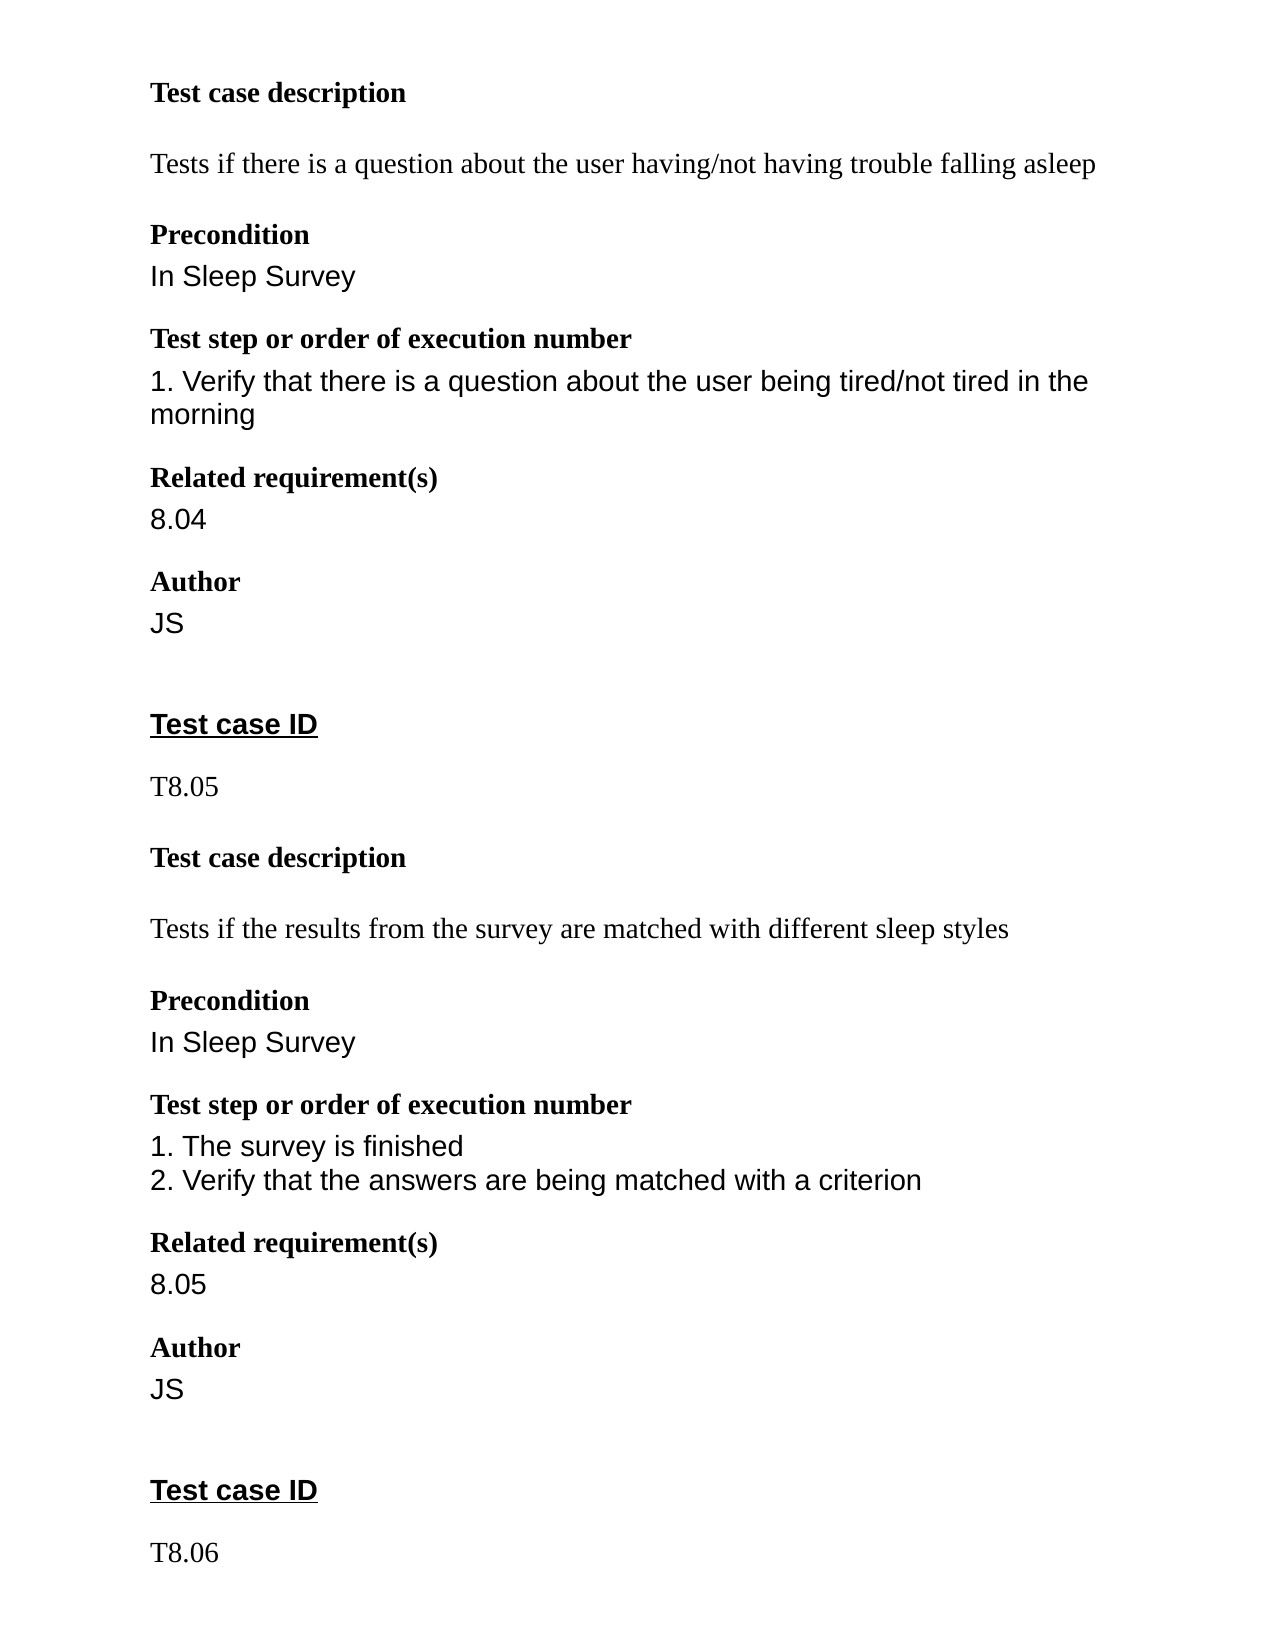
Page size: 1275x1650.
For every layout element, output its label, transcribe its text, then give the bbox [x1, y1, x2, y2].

text Test step or order of execution number [150, 1087, 1125, 1121]
text Precondition [150, 217, 1125, 251]
text Test case description [150, 75, 1125, 108]
text In Sleep Survey [150, 1024, 1125, 1058]
text Related requirement(s) [150, 460, 1125, 493]
text 8.05 [150, 1267, 1125, 1301]
text 8.04 [150, 502, 1125, 535]
text Related requirement(s) [150, 1225, 1125, 1259]
text T8.05 [150, 769, 1125, 803]
text Tests if there is a question about the user having/not having trouble falling asleep [150, 146, 1125, 179]
text JS Test case ID [150, 606, 1125, 740]
text Precondition [150, 983, 1125, 1016]
text Test step or order of execution number [150, 322, 1125, 355]
text 1. The survey is finished 2. Verify that the answers are being matched with a criterion [150, 1129, 1125, 1196]
text Tests if the results from the survey are matched with different sleep styles [150, 912, 1125, 945]
text 1. Verify that there is a question about the user being tired/not tired in the morning [150, 363, 1125, 431]
text JS Test case ID [150, 1372, 1125, 1506]
text T8.06 [150, 1535, 1125, 1569]
text Test case description [150, 841, 1125, 874]
text Author [150, 1330, 1125, 1363]
text Author [150, 564, 1125, 598]
text In Sleep Survey [150, 259, 1125, 292]
